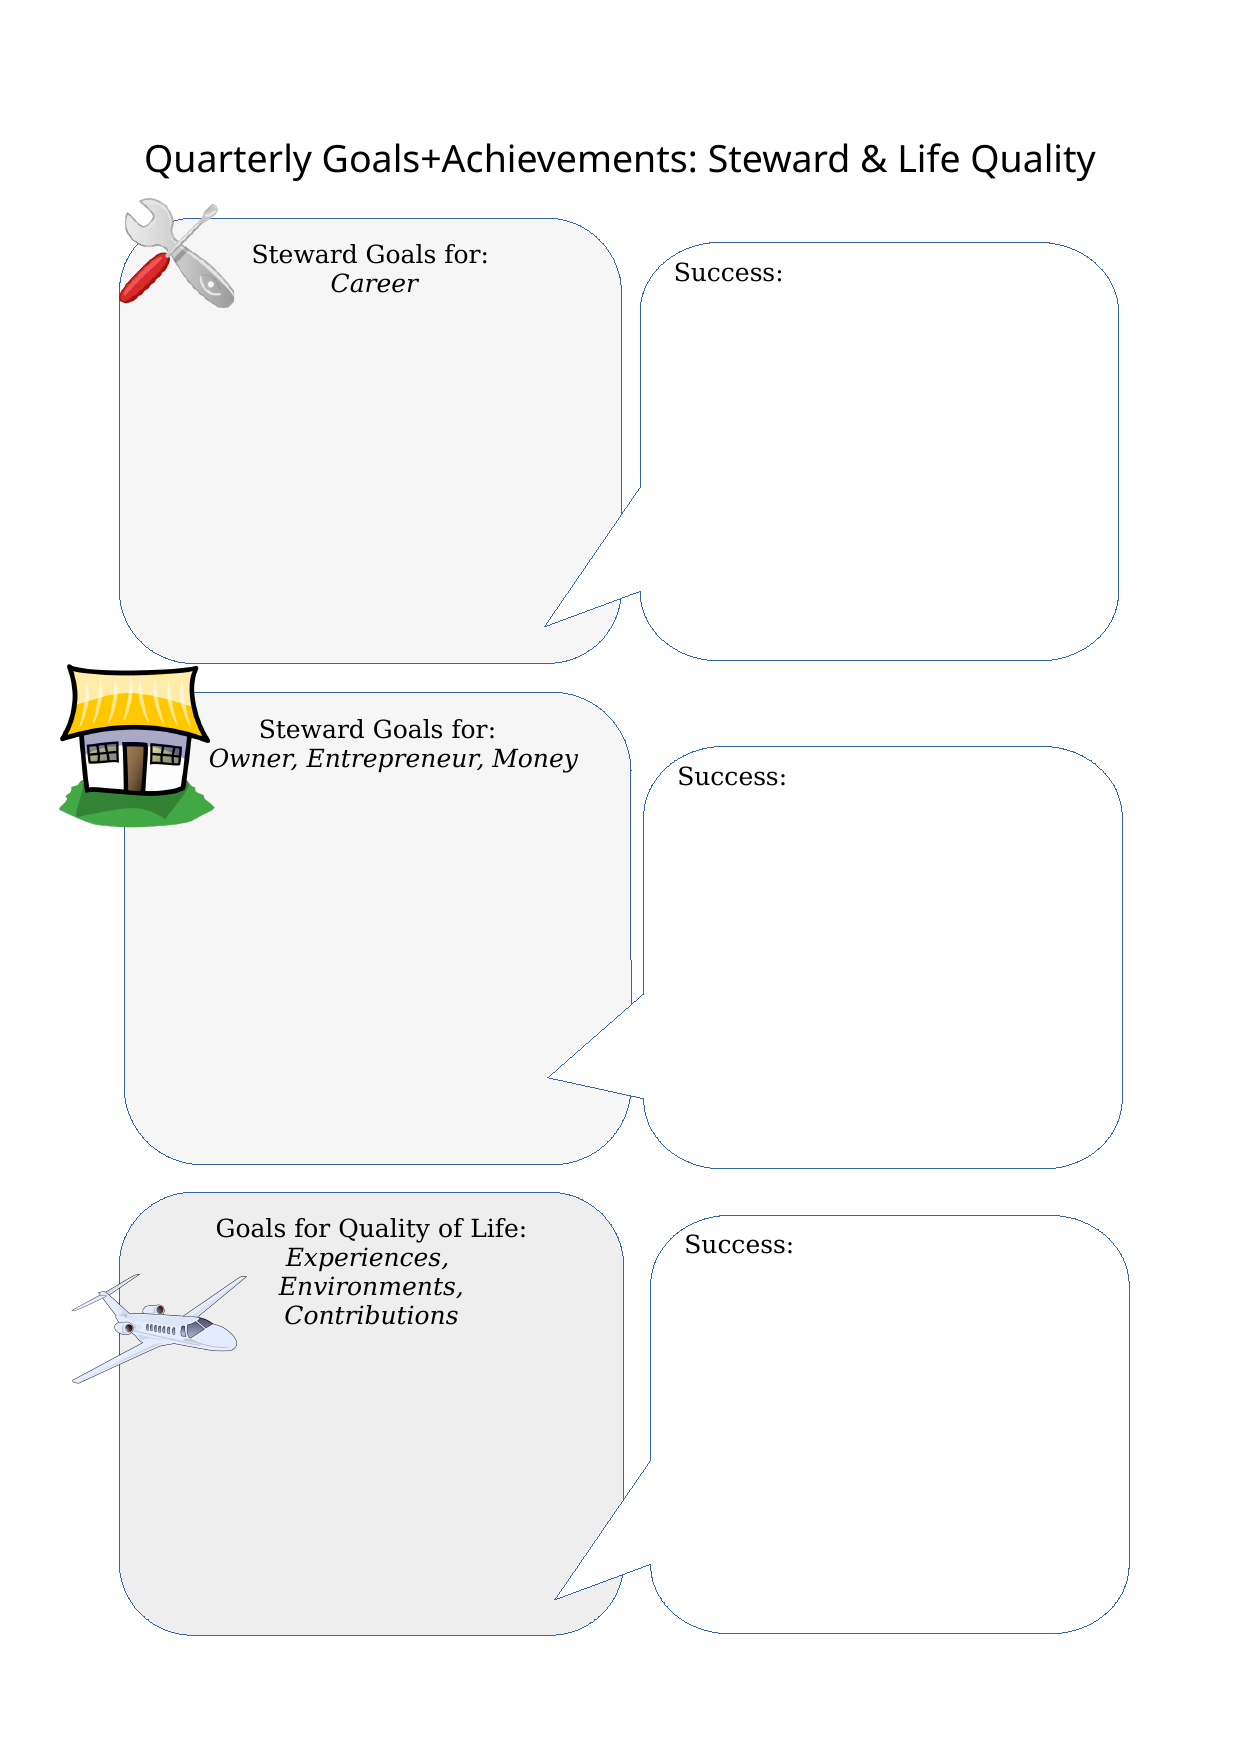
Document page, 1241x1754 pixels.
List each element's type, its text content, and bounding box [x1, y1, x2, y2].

picture [119, 198, 235, 308]
picture [53, 663, 230, 840]
picture [63, 1262, 254, 1397]
text Quarterly Goals+Achievements: Steward & Life Quality [121, 133, 1119, 184]
